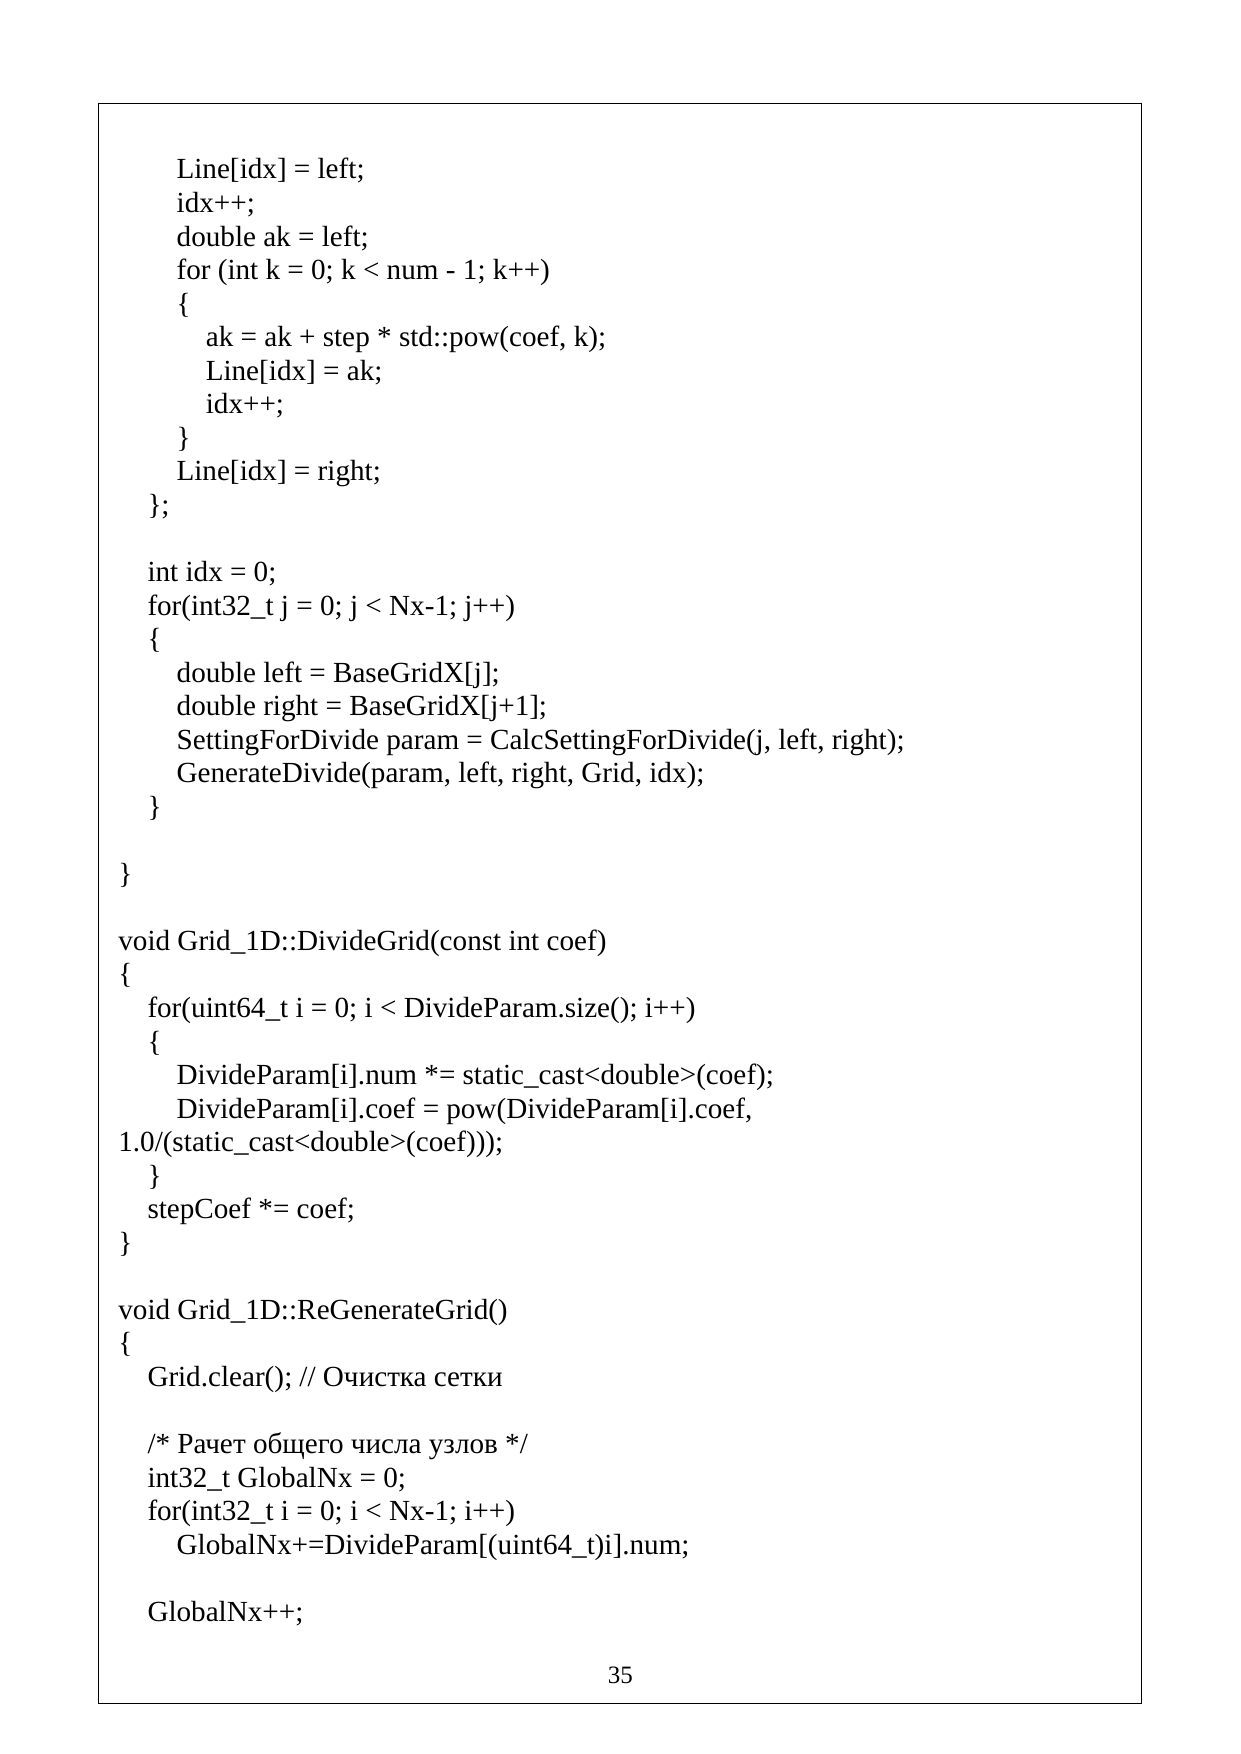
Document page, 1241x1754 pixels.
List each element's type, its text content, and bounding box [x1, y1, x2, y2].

text ak = ak + step * std::pow(coef, k); [118, 319, 1122, 353]
text Line[idx] = right; [118, 453, 1122, 487]
text idx++; [118, 386, 1122, 420]
text GenerateDivide(param, left, right, Grid, idx); [118, 755, 1122, 789]
text { [118, 1024, 1122, 1057]
text double right = BaseGridX[j+1]; [118, 688, 1122, 722]
text double ak = left; [118, 219, 1122, 252]
text DivideParam[i].coef = pow(DivideParam[i].coef, 1.0/(static_cast<double>(coef))); [118, 1091, 1122, 1158]
text DivideParam[i].num *= static_cast<double>(coef); [118, 1057, 1122, 1091]
text GlobalNx+=DivideParam[(uint64_t)i].num; [118, 1527, 1122, 1560]
text } [118, 1158, 1122, 1191]
text SettingForDivide param = CalcSettingForDivide(j, left, right); [118, 722, 1122, 755]
text for(int32_t j = 0; j < Nx-1; j++) [118, 588, 1122, 621]
text } [118, 856, 1122, 889]
text int idx = 0; [118, 554, 1122, 588]
text } [118, 420, 1122, 453]
text { [118, 1326, 1122, 1359]
text { [118, 286, 1122, 319]
text Grid.clear(); // Очистка сетки [118, 1359, 1122, 1393]
text void Grid_1D::ReGenerateGrid() [118, 1292, 1122, 1326]
text idx++; [118, 185, 1122, 219]
text } [118, 1225, 1122, 1258]
text { [118, 621, 1122, 655]
text for(uint64_t i = 0; i < DivideParam.size(); i++) [118, 990, 1122, 1024]
text }; [118, 487, 1122, 521]
text int32_t GlobalNx = 0; [118, 1460, 1122, 1493]
text stepCoef *= coef; [118, 1191, 1122, 1225]
text Line[idx] = left; [118, 152, 1122, 185]
text void Grid_1D::DivideGrid(const int coef) [118, 923, 1122, 957]
text GlobalNx++; [118, 1594, 1122, 1627]
text Line[idx] = ak; [118, 353, 1122, 386]
text for(int32_t i = 0; i < Nx-1; i++) [118, 1493, 1122, 1527]
text } [118, 789, 1122, 822]
text { [118, 957, 1122, 990]
text for (int k = 0; k < num - 1; k++) [118, 252, 1122, 286]
text /* Рачет общего числа узлов */ [118, 1426, 1122, 1460]
text double left = BaseGridX[j]; [118, 655, 1122, 688]
